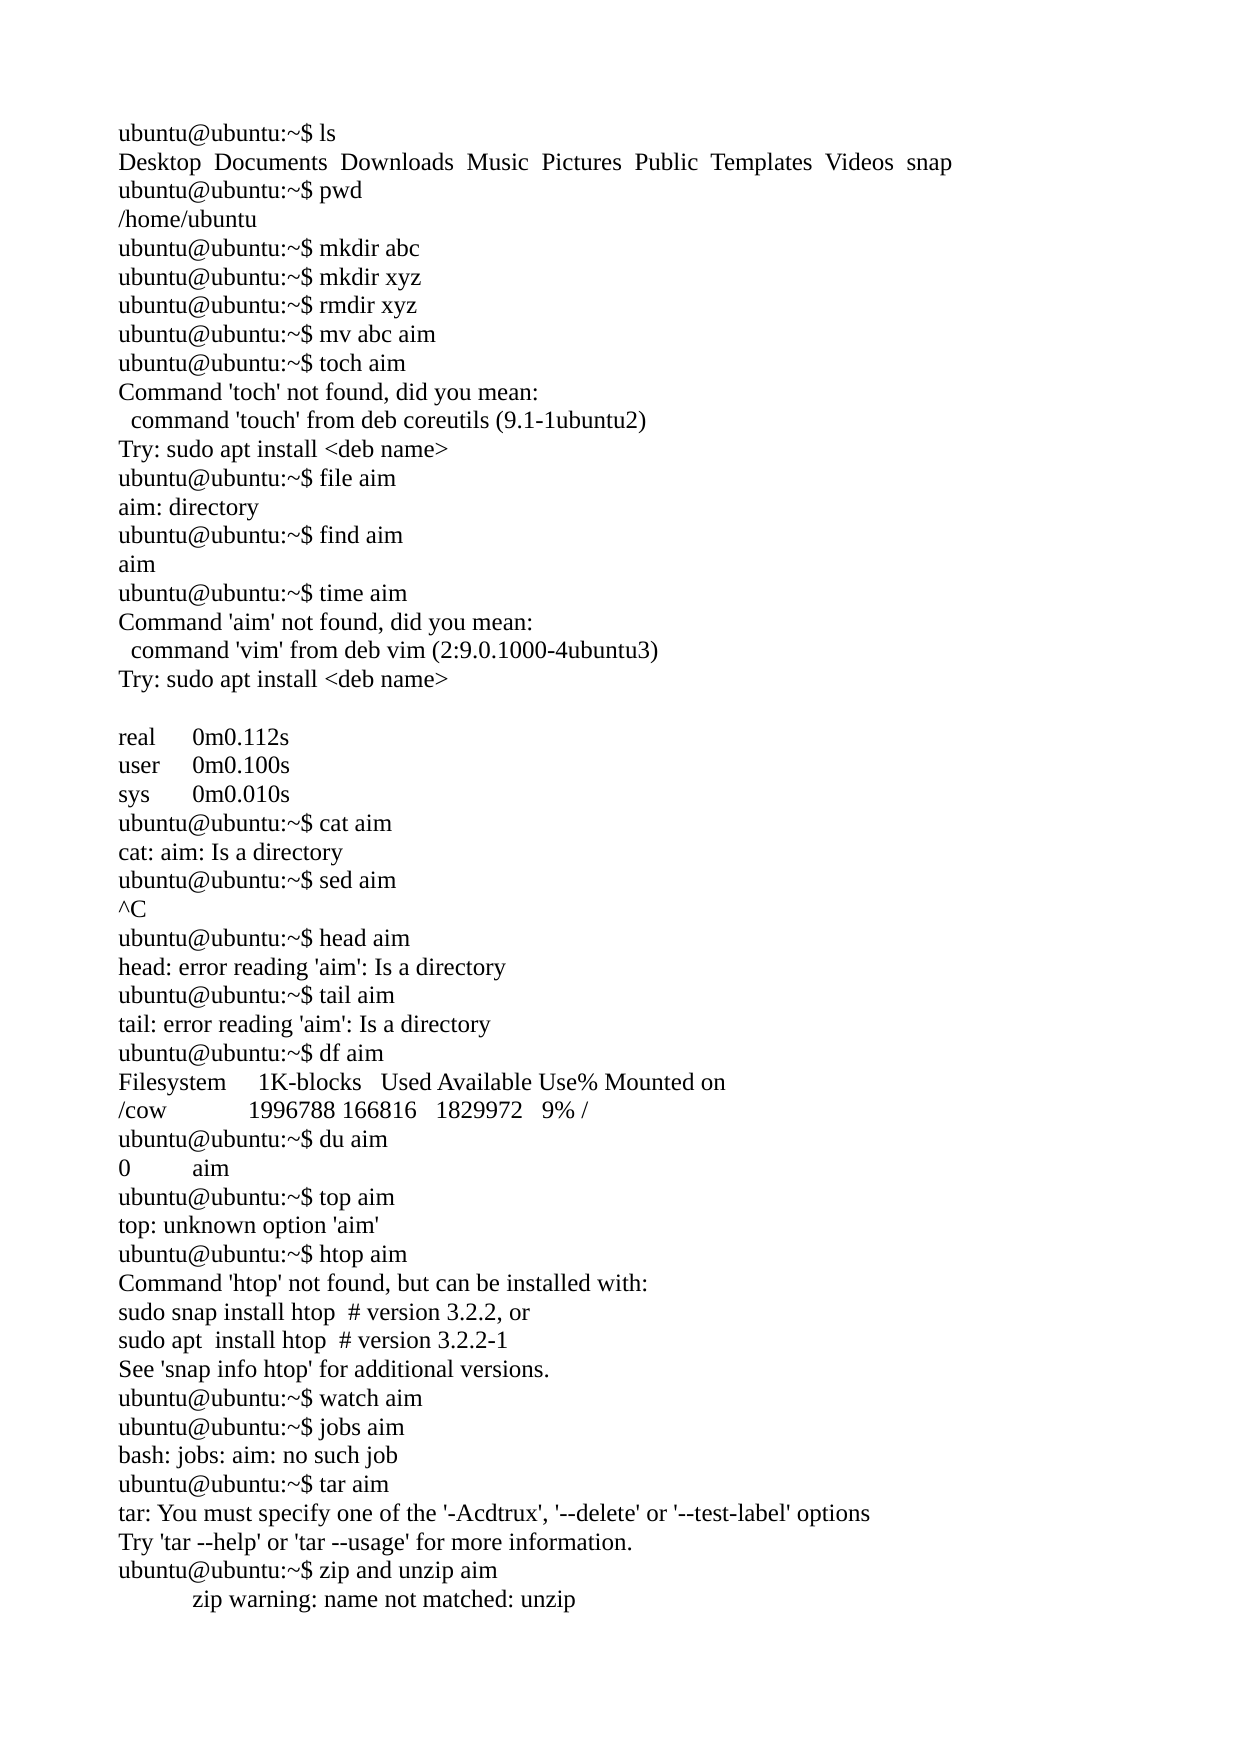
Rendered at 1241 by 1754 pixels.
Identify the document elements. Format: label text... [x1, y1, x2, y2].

text tail: error reading 'aim': Is a directory [118, 1009, 1122, 1038]
text head: error reading 'aim': Is a directory [118, 952, 1122, 981]
text ubuntu@ubuntu:~$ sed aim [118, 866, 1122, 894]
text See 'snap info htop' for additional versions. [118, 1354, 1122, 1383]
text ubuntu@ubuntu:~$ mv abc aim [118, 319, 1122, 348]
text ubuntu@ubuntu:~$ zip and unzip aim [118, 1556, 1122, 1584]
text Command 'htop' not found, but can be installed with: [118, 1268, 1122, 1297]
text ubuntu@ubuntu:~$ find aim [118, 521, 1122, 549]
text Try: sudo apt install <deb name> [118, 434, 1122, 463]
text ubuntu@ubuntu:~$ top aim [118, 1182, 1122, 1211]
text /home/ubuntu [118, 204, 1122, 233]
text ^C [118, 894, 1122, 923]
text ubuntu@ubuntu:~$ toch aim [118, 348, 1122, 377]
text sudo apt install htop # version 3.2.2-1 [118, 1326, 1122, 1354]
text ubuntu@ubuntu:~$ mkdir abc [118, 233, 1122, 262]
text real 0m0.112s [118, 722, 1122, 751]
text /cow 1996788 166816 1829972 9% / [118, 1096, 1122, 1124]
text top: unknown option 'aim' [118, 1211, 1122, 1239]
text Try: sudo apt install <deb name> [118, 664, 1122, 693]
text 0 aim [118, 1153, 1122, 1182]
text ubuntu@ubuntu:~$ mkdir xyz [118, 262, 1122, 291]
text ubuntu@ubuntu:~$ time aim [118, 578, 1122, 607]
text bash: jobs: aim: no such job [118, 1441, 1122, 1469]
text ubuntu@ubuntu:~$ watch aim [118, 1383, 1122, 1412]
text ubuntu@ubuntu:~$ rmdir xyz [118, 291, 1122, 319]
text ubuntu@ubuntu:~$ pwd [118, 176, 1122, 204]
text zip warning: name not matched: unzip [118, 1584, 1122, 1613]
text ubuntu@ubuntu:~$ cat aim [118, 808, 1122, 837]
text user 0m0.100s [118, 751, 1122, 779]
text ubuntu@ubuntu:~$ jobs aim [118, 1412, 1122, 1441]
text aim: directory [118, 492, 1122, 521]
text Command 'toch' not found, did you mean: [118, 377, 1122, 406]
text ubuntu@ubuntu:~$ file aim [118, 463, 1122, 492]
text Try 'tar --help' or 'tar --usage' for more information. [118, 1527, 1122, 1556]
text ubuntu@ubuntu:~$ head aim [118, 923, 1122, 952]
text command 'touch' from deb coreutils (9.1-1ubuntu2) [118, 406, 1122, 434]
text ubuntu@ubuntu:~$ df aim [118, 1038, 1122, 1067]
text ubuntu@ubuntu:~$ tar aim [118, 1469, 1122, 1498]
text ubuntu@ubuntu:~$ ls [118, 118, 1122, 147]
text aim [118, 549, 1122, 578]
text ubuntu@ubuntu:~$ tail aim [118, 981, 1122, 1009]
text cat: aim: Is a directory [118, 837, 1122, 866]
text sudo snap install htop # version 3.2.2, or [118, 1297, 1122, 1326]
text Filesystem 1K-blocks Used Available Use% Mounted on [118, 1067, 1122, 1096]
text Desktop Documents Downloads Music Pictures Public Templates Videos snap [118, 147, 1122, 176]
text ubuntu@ubuntu:~$ htop aim [118, 1239, 1122, 1268]
text command 'vim' from deb vim (2:9.0.1000-4ubuntu3) [118, 636, 1122, 664]
text Command 'aim' not found, did you mean: [118, 607, 1122, 636]
text ubuntu@ubuntu:~$ du aim [118, 1124, 1122, 1153]
text sys 0m0.010s [118, 779, 1122, 808]
text tar: You must specify one of the '-Acdtrux', '--delete' or '--test-label' options [118, 1498, 1122, 1527]
